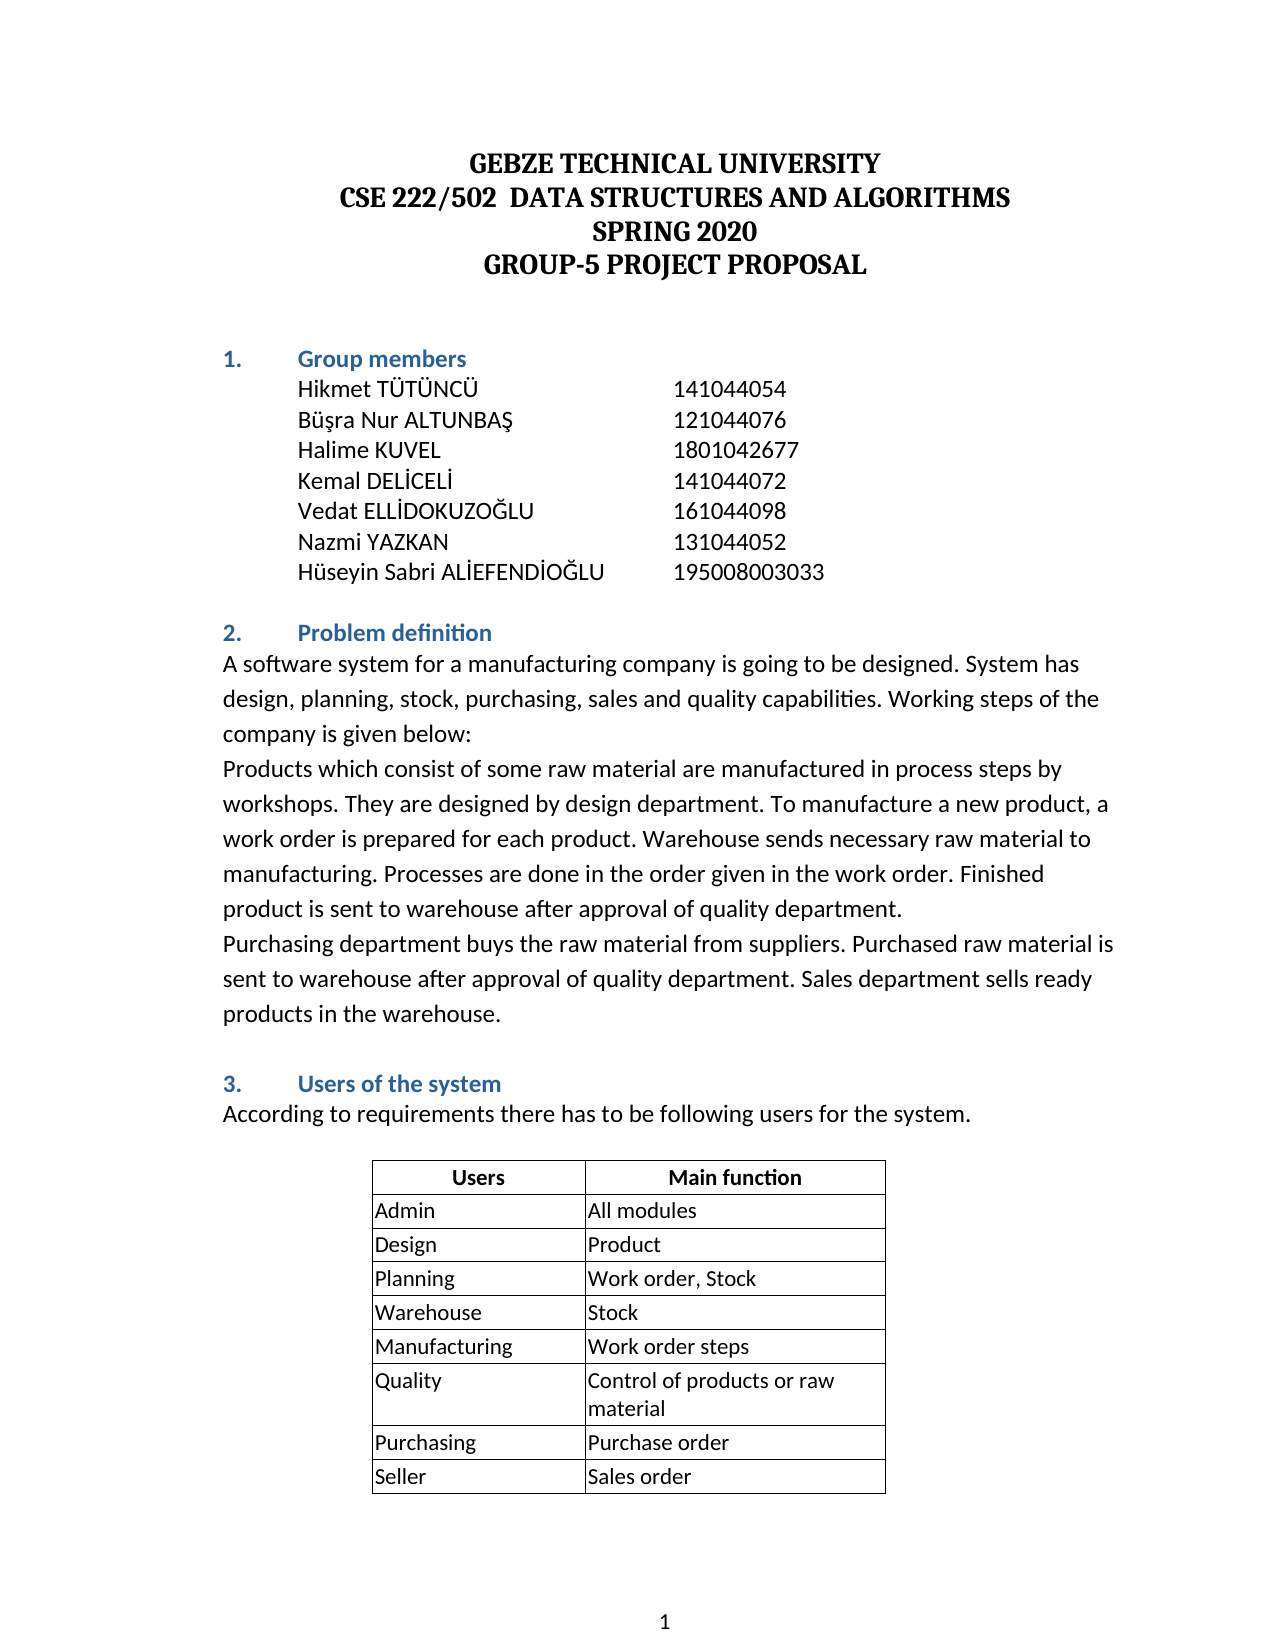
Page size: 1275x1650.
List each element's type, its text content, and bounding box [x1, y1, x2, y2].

table_cell Sales order [586, 1460, 885, 1493]
table_cell Product [586, 1229, 885, 1261]
table_header Main function [586, 1161, 885, 1193]
table_cell Purchasing [373, 1426, 585, 1459]
list Nazmi YAZKAN 131044052 [223, 526, 1127, 556]
table_cell Seller [373, 1460, 585, 1493]
table_cell Design [373, 1229, 585, 1261]
list Büşra Nur ALTUNBAŞ 121044076 [223, 404, 1127, 434]
table_cell Quality [373, 1364, 585, 1425]
list A software system for a manufacturing company is going to be designed. System has design, planning, stock, purchasing, sales and quality capabilities. Working steps of the company is given below: [223, 648, 1127, 748]
table_cell Manufacturing [373, 1330, 585, 1363]
table_cell Planning [373, 1262, 585, 1295]
table_cell Work order steps [586, 1330, 885, 1363]
table_cell All modules [586, 1195, 885, 1227]
list Vedat ELLİDOKUZOĞLU 161044098 [223, 495, 1127, 526]
table_header Users [373, 1161, 585, 1193]
list Hikmet TÜTÜNCÜ 141044054 [223, 373, 1127, 404]
list SPRING 2020 [223, 215, 1127, 248]
list 2. Problem definition [223, 617, 1127, 648]
list Kemal DELİCELİ 141044072 [223, 465, 1127, 495]
list CSE 222/502 DATA STRUCTURES AND ALGORITHMS [223, 181, 1127, 215]
list Halime KUVEL 1801042677 [223, 434, 1127, 465]
table_cell Warehouse [373, 1296, 585, 1329]
table_cell Control of products or raw material [586, 1364, 885, 1425]
list 1. Group members [148, 343, 1127, 373]
table_cell Admin [373, 1195, 585, 1227]
list GEBZE TECHNICAL UNIVERSITY [223, 148, 1127, 181]
list Hüseyin Sabri ALİEFENDİOĞLU 195008003033 [223, 556, 1127, 587]
list GROUP-5 PROJECT PROPOSAL [223, 248, 1127, 282]
list According to requirements there has to be following users for the system. [223, 1098, 1127, 1129]
list 3. Users of the system [148, 1068, 1127, 1098]
table_cell Purchase order [586, 1426, 885, 1459]
list Purchasing department buys the raw material from suppliers. Purchased raw material is sent to warehouse after approval of quality department. Sales department sells ready products in the warehouse. [223, 928, 1127, 1028]
list Products which consist of some raw material are manufactured in process steps by workshops. They are designed by design department. To manufacture a new product, a work order is prepared for each product. Warehouse sends necessary raw material to manufacturing. Processes are done in the order given in the work order. Finished product is sent to warehouse after approval of quality department. [223, 753, 1127, 923]
table_cell Work order, Stock [586, 1262, 885, 1295]
table_cell Stock [586, 1296, 885, 1329]
